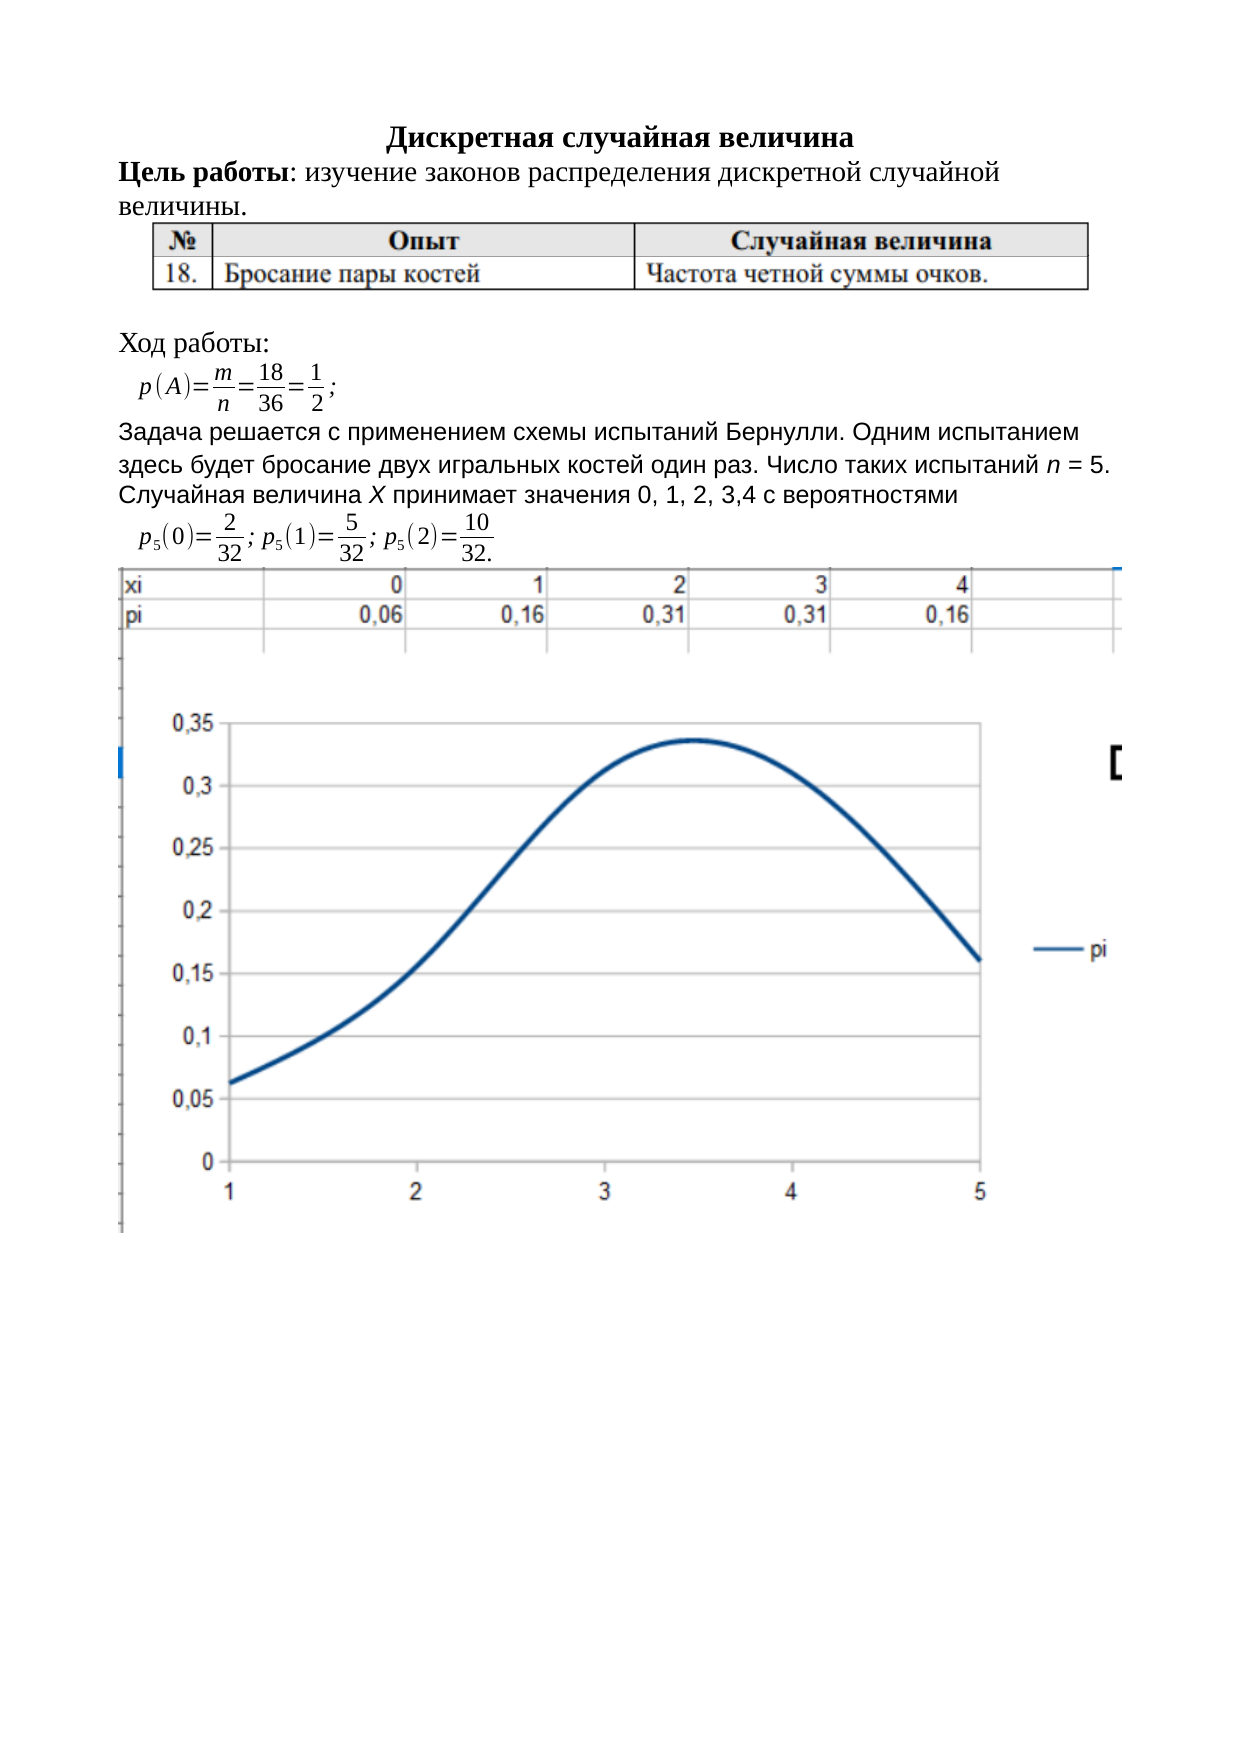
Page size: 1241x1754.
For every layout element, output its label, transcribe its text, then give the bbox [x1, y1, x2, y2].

text Ход работы: [118, 325, 1122, 358]
picture [118, 567, 1122, 1233]
picture [151, 221, 1089, 292]
text Дискретная случайная величина [118, 118, 1122, 154]
text Задача решается с применением схемы испытаний Бернулли. Одним испытанием здесь будет бросание двух игральных костей один раз. Число таких испытаний n = 5. Случайная величина Х принимает значения 0, 1, 2, 3,4 c вероятностями [118, 417, 1122, 508]
text Цель работы: изучение законов распределения дискретной случайной величины. [118, 154, 1122, 221]
